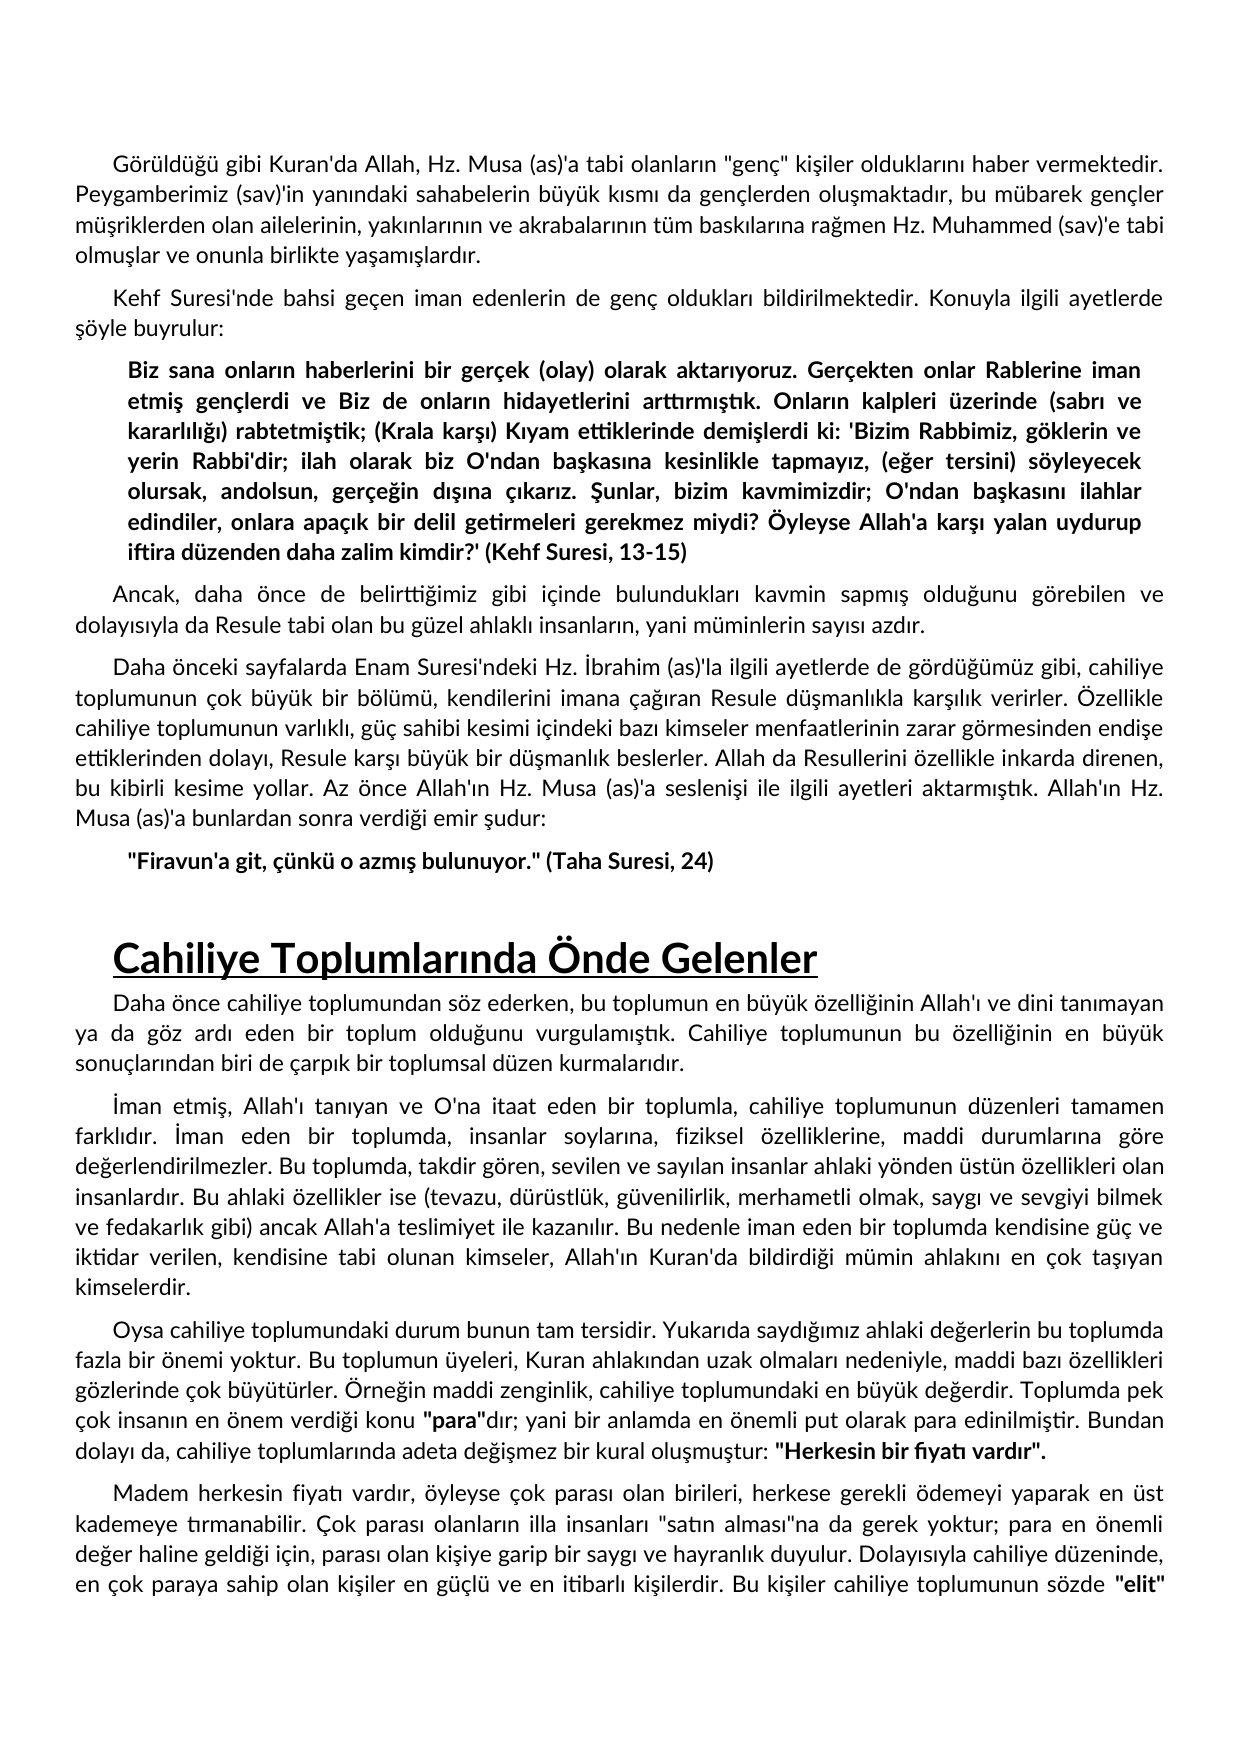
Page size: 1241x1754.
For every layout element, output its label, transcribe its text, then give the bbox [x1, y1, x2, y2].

text Madem herkesin fiyatı vardır, öyleyse çok parası olan birileri, herkese gerekli ödemeyi yaparak en üst kademeye tırmanabilir. Çok parası olanların illa insanları "satın alması"na da gerek yoktur; para en önemli değer haline geldiği için, parası olan kişiye garip bir saygı ve hayranlık duyulur. Dolayısıyla cahiliye düzeninde, en çok paraya sahip olan kişiler en güçlü ve en itibarlı kişilerdir. Bu kişiler cahiliye toplumunun sözde "elit" [75, 1479, 1165, 1597]
subtitle Cahiliye Toplumlarında Önde Gelenler [112, 932, 1165, 982]
text Oysa cahiliye toplumundaki durum bunun tam tersidir. Yukarıda saydığımız ahlaki değerlerin bu toplumda fazla bir önemi yoktur. Bu toplumun üyeleri, Kuran ahlakından uzak olmaları nedeniyle, maddi bazı özellikleri gözlerinde çok büyütürler. Örneğin maddi zenginlik, cahiliye toplumundaki en büyük değerdir. Toplumda pek çok insanın en önem verdiği konu "para"dır; yani bir anlamda en önemli put olarak para edinilmiştir. Bundan dolayı da, cahiliye toplumlarında adeta değişmez bir kural oluşmuştur: "Herkesin bir fiyatı vardır". [75, 1316, 1165, 1464]
text Ancak, daha önce de belirttiğimiz gibi içinde bulundukları kavmin sapmış olduğunu görebilen ve dolayısıyla da Resule tabi olan bu güzel ahlaklı insanların, yani müminlerin sayısı azdır. [75, 580, 1165, 638]
text Görüldüğü gibi Kuran'da Allah, Hz. Musa (as)'a tabi olanların "genç" kişiler olduklarını haber vermektedir. Peygamberimiz (sav)'in yanındaki sahabelerin büyük kısmı da gençlerden oluşmaktadır, bu mübarek gençler müşriklerden olan ailelerinin, yakınlarının ve akrabalarının tüm baskılarına rağmen Hz. Muhammed (sav)'e tabi olmuşlar ve onunla birlikte yaşamışlardır. [75, 150, 1165, 268]
text Kehf Suresi'nde bahsi geçen iman edenlerin de genç oldukları bildirilmektedir. Konuyla ilgili ayetlerde şöyle buyrulur: [75, 283, 1165, 341]
text "Firavun'a git, çünkü o azmış bulunuyor." (Taha Suresi, 24) [127, 847, 1143, 874]
text Daha önceki sayfalarda Enam Suresi'ndeki Hz. İbrahim (as)'la ilgili ayetlerde de gördüğümüz gibi, cahiliye toplumunun çok büyük bir bölümü, kendilerini imana çağıran Resule düşmanlıkla karşılık verirler. Özellikle cahiliye toplumunun varlıklı, güç sahibi kesimi içindeki bazı kimseler menfaatlerinin zarar görmesinden endişe ettiklerinden dolayı, Resule karşı büyük bir düşmanlık beslerler. Allah da Resullerini özellikle inkarda direnen, bu kibirli kesime yollar. Az önce Allah'ın Hz. Musa (as)'a seslenişi ile ilgili ayetleri aktarmıştık. Allah'ın Hz. Musa (as)'a bunlardan sonra verdiği emir şudur: [75, 653, 1165, 832]
text Daha önce cahiliye toplumundan söz ederken, bu toplumun en büyük özelliğinin Allah'ı ve dini tanımayan ya da göz ardı eden bir toplum olduğunu vurgulamıştık. Cahiliye toplumunun bu özelliğinin en büyük sonuçlarından biri de çarpık bir toplumsal düzen kurmalarıdır. [75, 988, 1165, 1076]
text Biz sana onların haberlerini bir gerçek (olay) olarak aktarıyoruz. Gerçekten onlar Rablerine iman etmiş gençlerdi ve Biz de onların hidayetlerini arttırmıştık. Onların kalpleri üzerinde (sabrı ve kararlılığı) rabtetmiştik; (Krala karşı) Kıyam ettiklerinde demişlerdi ki: 'Bizim Rabbimiz, göklerin ve yerin Rabbi'dir; ilah olarak biz O'ndan başkasına kesinlikle tapmayız, (eğer tersini) söyleyecek olursak, andolsun, gerçeğin dışına çıkarız. Şunlar, bizim kavmimizdir; O'ndan başkasını ilahlar edindiler, onlara apaçık bir delil getirmeleri gerekmez miydi? Öyleyse Allah'a karşı yalan uydurup iftira düzenden daha zalim kimdir?' (Kehf Suresi, 13-15) [127, 356, 1143, 565]
text İman etmiş, Allah'ı tanıyan ve O'na itaat eden bir toplumla, cahiliye toplumunun düzenleri tamamen farklıdır. İman eden bir toplumda, insanlar soylarına, fiziksel özelliklerine, maddi durumlarına göre değerlendirilmezler. Bu toplumda, takdir gören, sevilen ve sayılan insanlar ahlaki yönden üstün özellikleri olan insanlardır. Bu ahlaki özellikler ise (tevazu, dürüstlük, güvenilirlik, merhametli olmak, saygı ve sevgiyi bilmek ve fedakarlık gibi) ancak Allah'a teslimiyet ile kazanılır. Bu nedenle iman eden bir toplumda kendisine güç ve iktidar verilen, kendisine tabi olunan kimseler, Allah'ın Kuran'da bildirdiği mümin ahlakını en çok taşıyan kimselerdir. [75, 1092, 1165, 1300]
